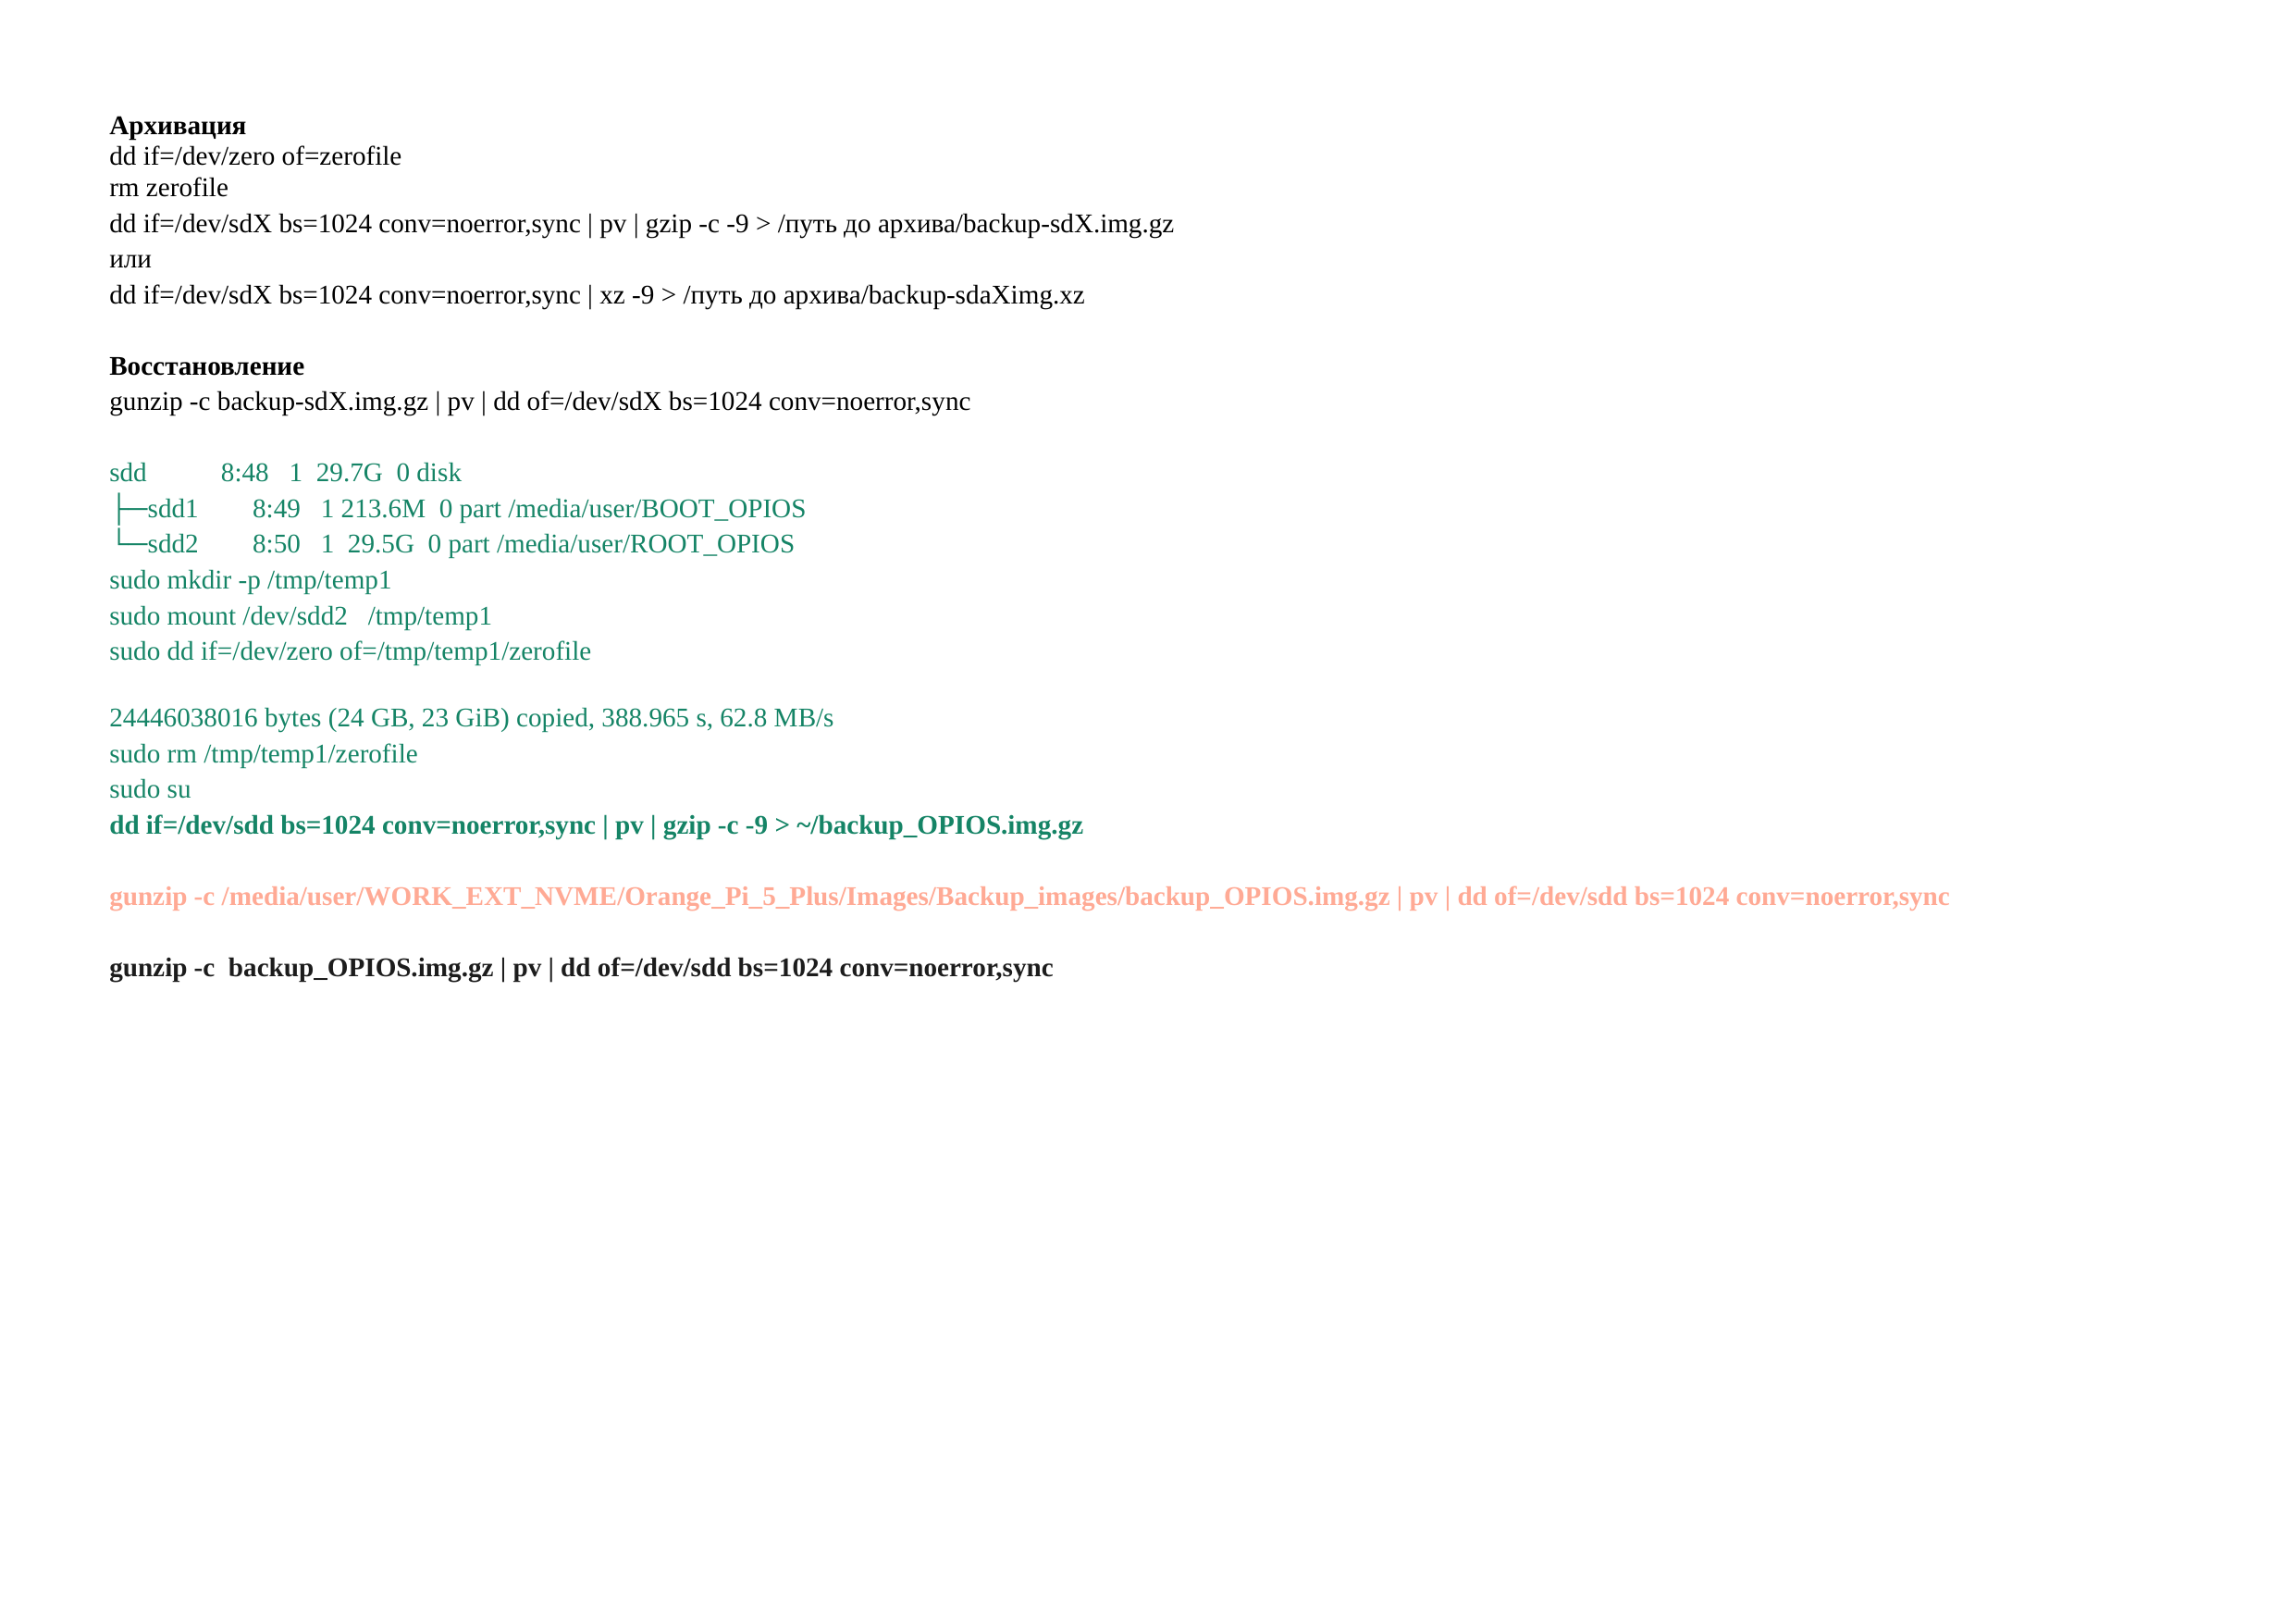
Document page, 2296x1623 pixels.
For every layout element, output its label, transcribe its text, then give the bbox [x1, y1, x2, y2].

text sudo mount /dev/sdd2 /tmp/temp1 [109, 600, 2186, 630]
text gunzip -c backup_OPIOS.img.gz | pv | dd of=/dev/sdd bs=1024 conv=noerror,sync [109, 951, 2186, 983]
text sudo su [109, 773, 2186, 804]
text └─sdd2 8:50 1 29.5G 0 part /media/user/ROOT_OPIOS [109, 528, 2186, 559]
text dd if=/dev/sdX bs=1024 conv=noerror,sync | xz -9 > /путь до архива/backup-sdaXimg.xz [109, 279, 2186, 309]
subtitle dd if=/dev/zero of=zerofile [109, 141, 2186, 171]
text gunzip -c /media/user/WORK_EXT_NVME/Orange_Pi_5_Plus/Images/Backup_images/backup_OPIOS.img.gz | pv | dd of=/dev/sdd bs=1024 conv=noerror,sync [109, 880, 2186, 911]
text sudo mkdir -p /tmp/temp1 [109, 564, 2186, 595]
text dd if=/dev/sdd bs=1024 conv=noerror,sync | pv | gzip -c -9 > ~/backup_OPIOS.img.gz [109, 809, 2186, 839]
text или [109, 242, 2186, 274]
text ├─sdd1 8:49 1 213.6M 0 part /media/user/BOOT_OPIOS [119, 492, 2186, 524]
text rm zerofile [109, 171, 2186, 203]
text 24446038016 bytes (24 GB, 23 GiB) copied, 388.965 s, 62.8 MB/s [109, 701, 2186, 733]
text Восстановление [109, 350, 2186, 380]
text gunzip -c backup-sdX.img.gz | pv | dd of=/dev/sdX bs=1024 conv=noerror,sync [109, 385, 2186, 416]
text dd if=/dev/sdХ bs=1024 conv=noerror,sync | pv | gzip -c -9 > /путь до архива/backup-sdX.img.gz [109, 207, 2186, 238]
text sudo rm /tmp/temp1/zerofile [109, 737, 2186, 768]
text sdd 8:48 1 29.7G 0 disk [109, 456, 2186, 488]
subtitle Архивация [109, 109, 2186, 141]
subtitle sudo dd if=/dev/zero of=/tmp/temp1/zerofile [109, 635, 2186, 666]
